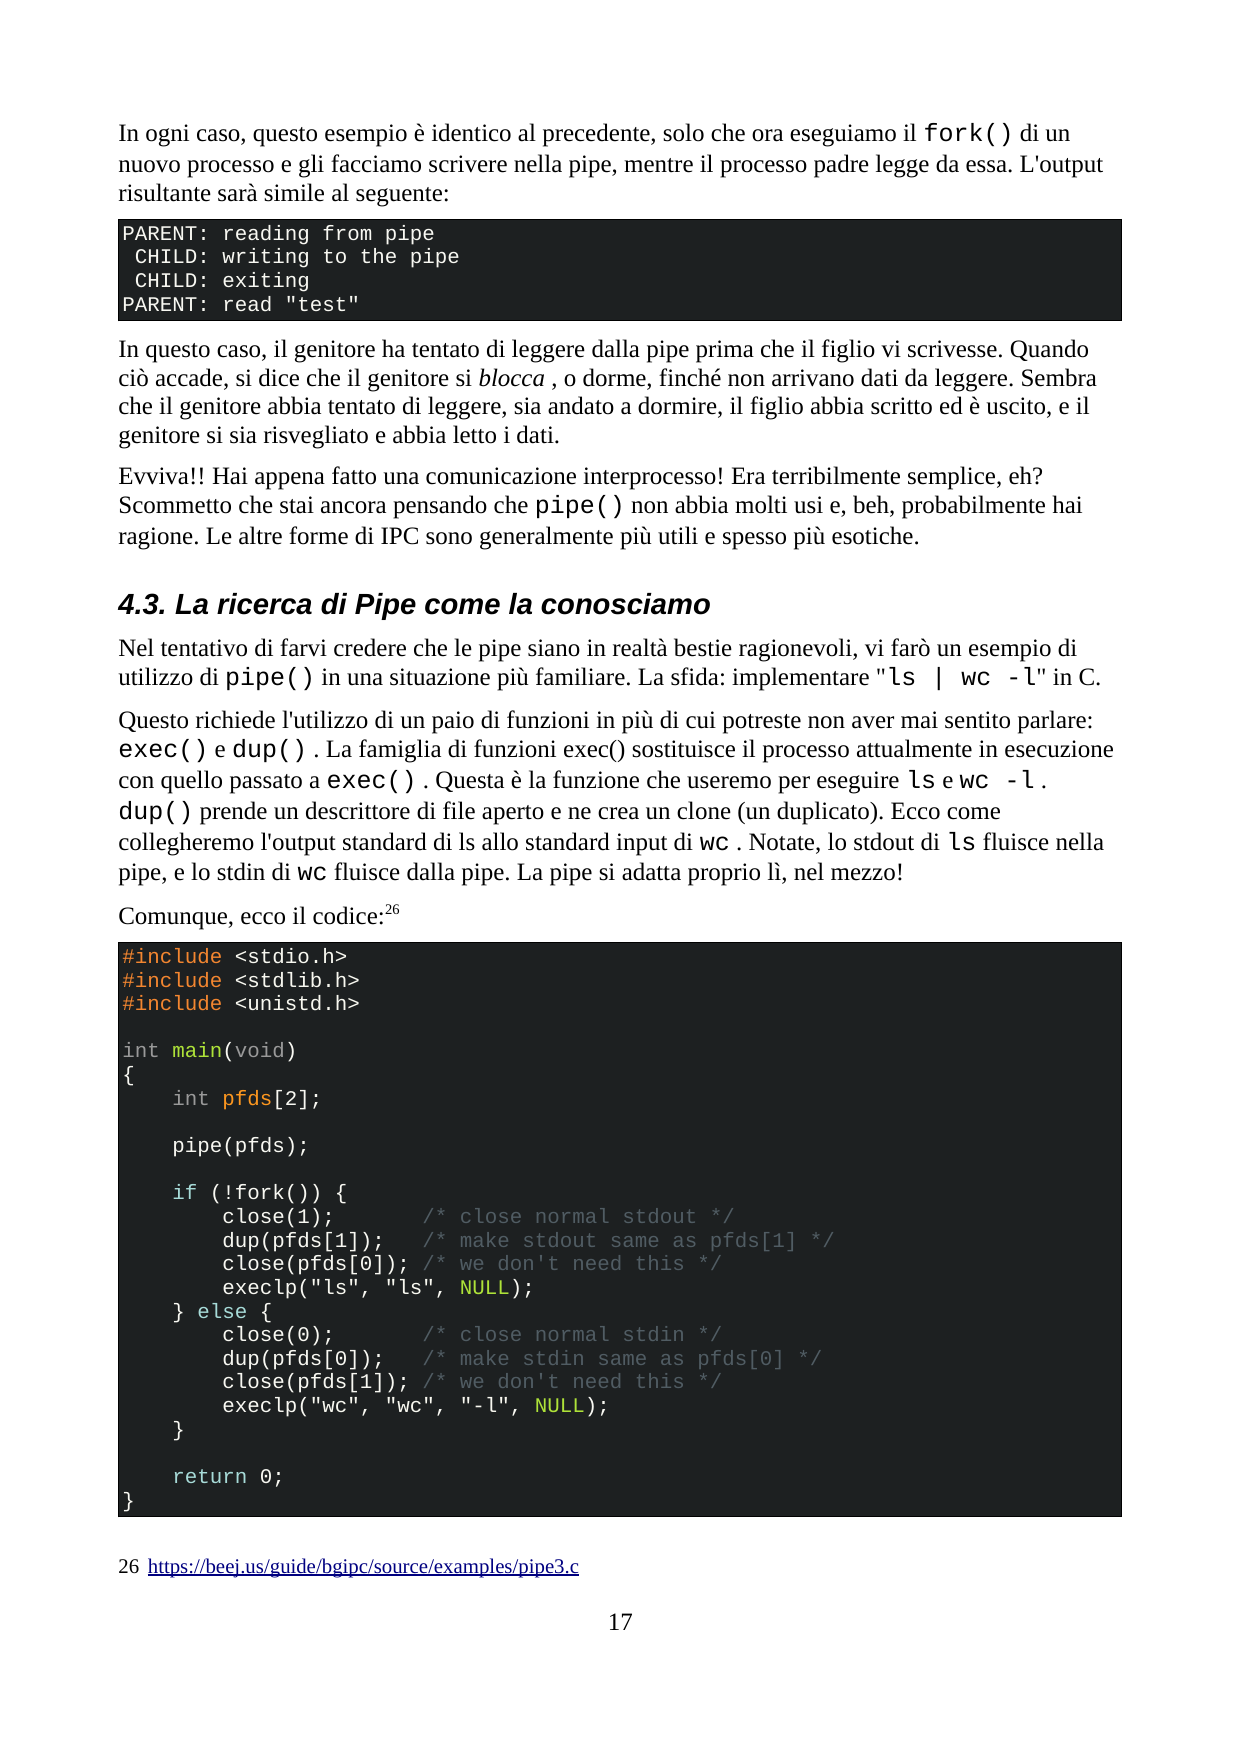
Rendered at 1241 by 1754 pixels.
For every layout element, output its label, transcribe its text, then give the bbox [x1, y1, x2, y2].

text if (!fork()) { [119, 1178, 1121, 1202]
text Questo richiede l'utilizzo di un paio di funzioni in più di cui potreste non aver mai sentito parlare: exec() e dup() . La famiglia di funzioni exec() sostituisce il processo attualmente in esecuzione con quello passato a exec() . Questa è la funzione che useremo per eseguire ls e wc -l . dup() prende un descrittore di file aperto e ne crea un clone (un duplicato). Ecco come collegheremo l'output standard di ls allo standard input di wc . Notate, lo stdout di ls fluisce nella pipe, e lo stdin di wc fluisce dalla pipe. La pipe si adatta proprio lì, nel mezzo! [118, 705, 1122, 888]
text PARENT: reading from pipe [119, 220, 1121, 243]
text PARENT: read "test" [119, 290, 1121, 320]
text dup(pfds[1]); /* make stdout same as pfds[1] */ [119, 1226, 1121, 1249]
text pipe(pfds); [119, 1131, 1121, 1155]
text close(pfds[1]); /* we don't need this */ [119, 1368, 1121, 1391]
text int main(void) [119, 1037, 1121, 1060]
text execlp("ls", "ls", NULL); [119, 1273, 1121, 1297]
text CHILD: exiting [119, 266, 1121, 290]
subtitle La ricerca di Pipe come la conosciamo [118, 587, 1122, 621]
text #include <stdlib.h> [119, 966, 1121, 989]
text #include <unistd.h> [119, 989, 1121, 1013]
text Evviva!! Hai appena fatto una comunicazione interprocesso! Era terribilmente semplice, eh? Scommetto che stai ancora pensando che pipe() non abbia molti usi e, beh, probabilmente hai ragione. Le altre forme di IPC sono generalmente più utili e spesso più esotiche. [118, 461, 1122, 550]
text In ogni caso, questo esempio è identico al precedente, solo che ora eseguiamo il fork() di un nuovo processo e gli facciamo scrivere nella pipe, mentre il processo padre legge da essa. L'output risultante sarà simile al seguente: [118, 118, 1122, 206]
text In questo caso, il genitore ha tentato di leggere dalla pipe prima che il figlio vi scrivesse. Quando ciò accade, si dice che il genitore si blocca , o dorme, finché non arrivano dati da leggere. Sembra che il genitore abbia tentato di leggere, sia andato a dormire, il figlio abbia scritto ed è uscito, e il genitore si sia risvegliato e abbia letto i dati. [118, 334, 1122, 449]
text CHILD: writing to the pipe [119, 243, 1121, 266]
text { [119, 1060, 1121, 1084]
text Comunque, ecco il codice: [118, 901, 1122, 929]
text https://beej.us/guide/bgipc/source/examples/pipe3.c [118, 1553, 1122, 1578]
text close(0); /* close normal stdin */ [119, 1320, 1121, 1344]
text } [119, 1415, 1121, 1438]
text } [119, 1486, 1121, 1516]
text close(pfds[0]); /* we don't need this */ [119, 1249, 1121, 1273]
text close(1); /* close normal stdout */ [119, 1202, 1121, 1226]
text dup(pfds[0]); /* make stdin same as pfds[0] */ [119, 1344, 1121, 1368]
text execlp("wc", "wc", "-l", NULL); [119, 1391, 1121, 1415]
text Nel tentativo di farvi credere che le pipe siano in realtà bestie ragionevoli, vi farò un esempio di utilizzo di pipe() in una situazione più familiare. La sfida: implementare "ls | wc -l" in C. [118, 633, 1122, 693]
text return 0; [119, 1462, 1121, 1486]
text } else { [119, 1297, 1121, 1320]
text #include <stdio.h> [119, 943, 1121, 966]
text int pfds[2]; [119, 1084, 1121, 1107]
